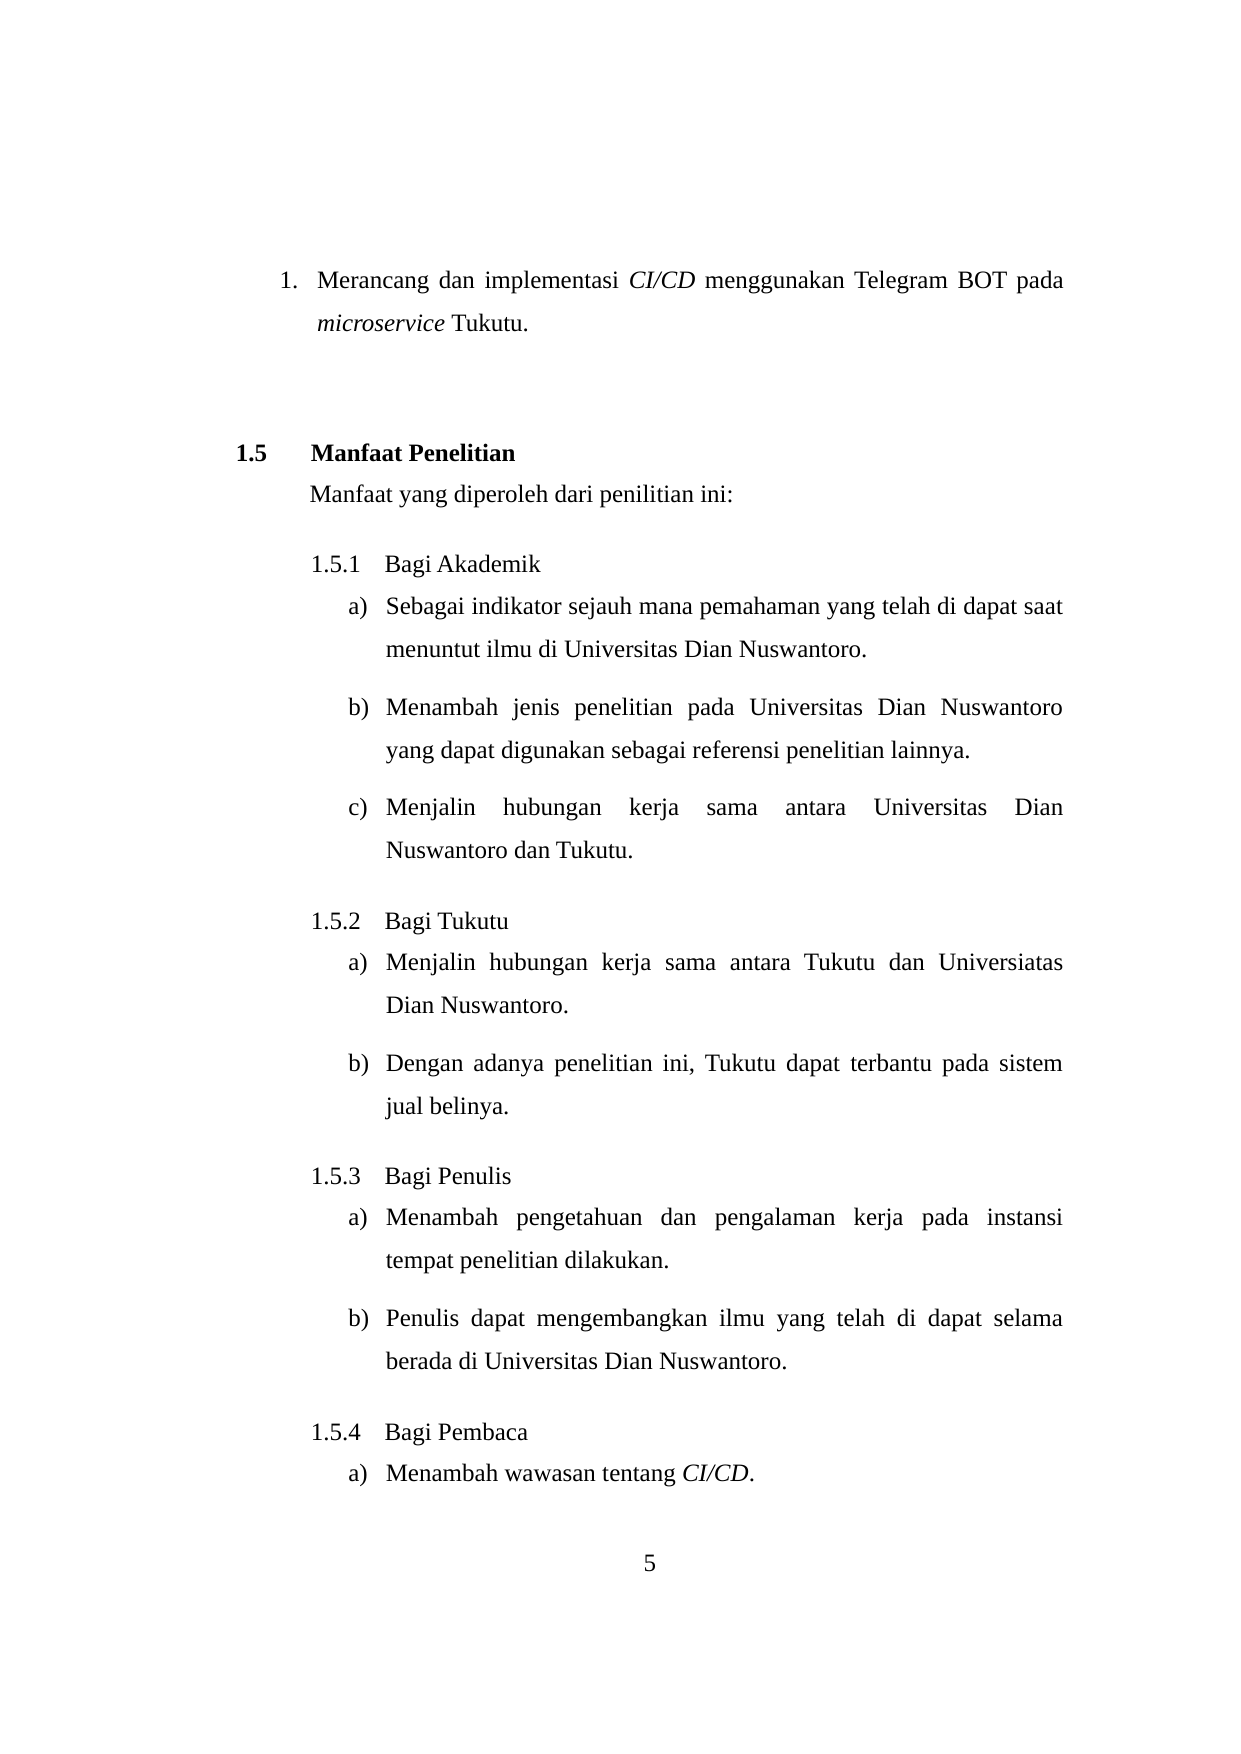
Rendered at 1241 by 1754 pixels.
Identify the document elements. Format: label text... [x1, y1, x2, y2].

list Menambah pengetahuan dan pengalaman kerja pada instansi tempat penelitian dilakukan. [348, 1202, 1063, 1274]
subtitle Bagi Tukutu [311, 906, 1063, 934]
subtitle Bagi Penulis [311, 1161, 1063, 1190]
list Penulis dapat mengembangkan ilmu yang telah di dapat selama berada di Universitas Dian Nuswantoro. [348, 1303, 1063, 1375]
list Menambah jenis penelitian pada Universitas Dian Nuswantoro yang dapat digunakan sebagai referensi penelitian lainnya. [348, 692, 1063, 763]
list Dengan adanya penelitian ini, Tukutu dapat terbantu pada sistem jual belinya. [348, 1048, 1063, 1120]
list Menambah wawasan tentang CI/CD. [348, 1458, 1063, 1487]
list Menjalin hubungan kerja sama antara Tukutu dan Universiatas Dian Nuswantoro. [348, 947, 1063, 1019]
subtitle Manfaat Penelitian [236, 438, 1063, 467]
text Manfaat yang diperoleh dari penilitian ini: [236, 479, 1063, 508]
subtitle Bagi Pembaca [311, 1417, 1063, 1445]
subtitle Bagi Akademik [311, 549, 1063, 578]
list Menjalin hubungan kerja sama antara Universitas Dian Nuswantoro dan Tukutu. [348, 792, 1063, 864]
list Merancang dan implementasi CI/CD menggunakan Telegram BOT pada microservice Tukutu. [279, 265, 1063, 337]
list Sebagai indikator sejauh mana pemahaman yang telah di dapat saat menuntut ilmu di Universitas Dian Nuswantoro. [348, 591, 1063, 663]
